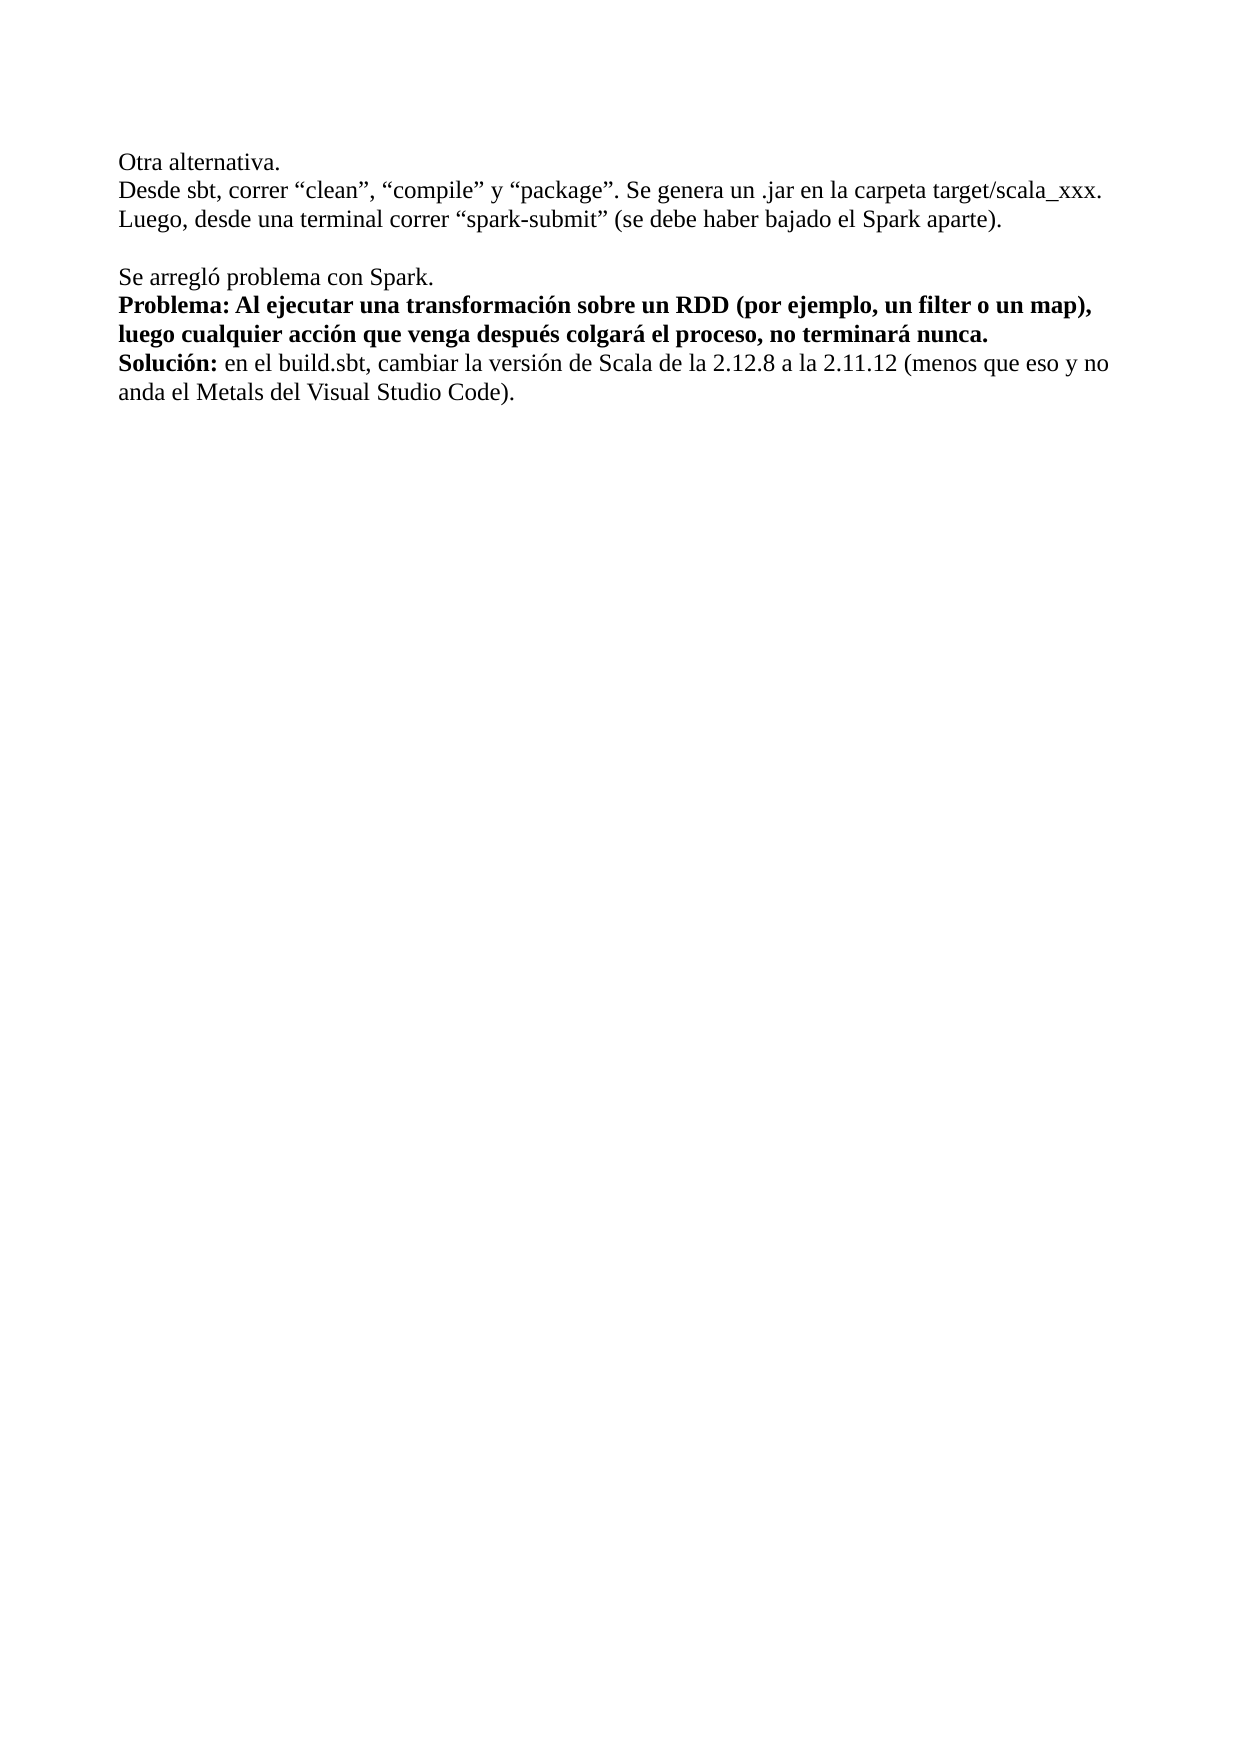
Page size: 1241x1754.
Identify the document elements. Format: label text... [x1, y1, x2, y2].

text Otra alternativa. [118, 147, 1122, 176]
text Solución: en el build.sbt, cambiar la versión de Scala de la 2.12.8 a la 2.11.12 (menos que eso y no anda el Metals del Visual Studio Code). [118, 348, 1122, 406]
text Se arregló problema con Spark. [118, 262, 1122, 291]
text Problema: Al ejecutar una transformación sobre un RDD (por ejemplo, un filter o un map), luego cualquier acción que venga después colgará el proceso, no terminará nunca. [118, 291, 1122, 348]
text Desde sbt, correr “clean”, “compile” y “package”. Se genera un .jar en la carpeta target/scala_xxx. Luego, desde una terminal correr “spark-submit” (se debe haber bajado el Spark aparte). [118, 176, 1122, 233]
